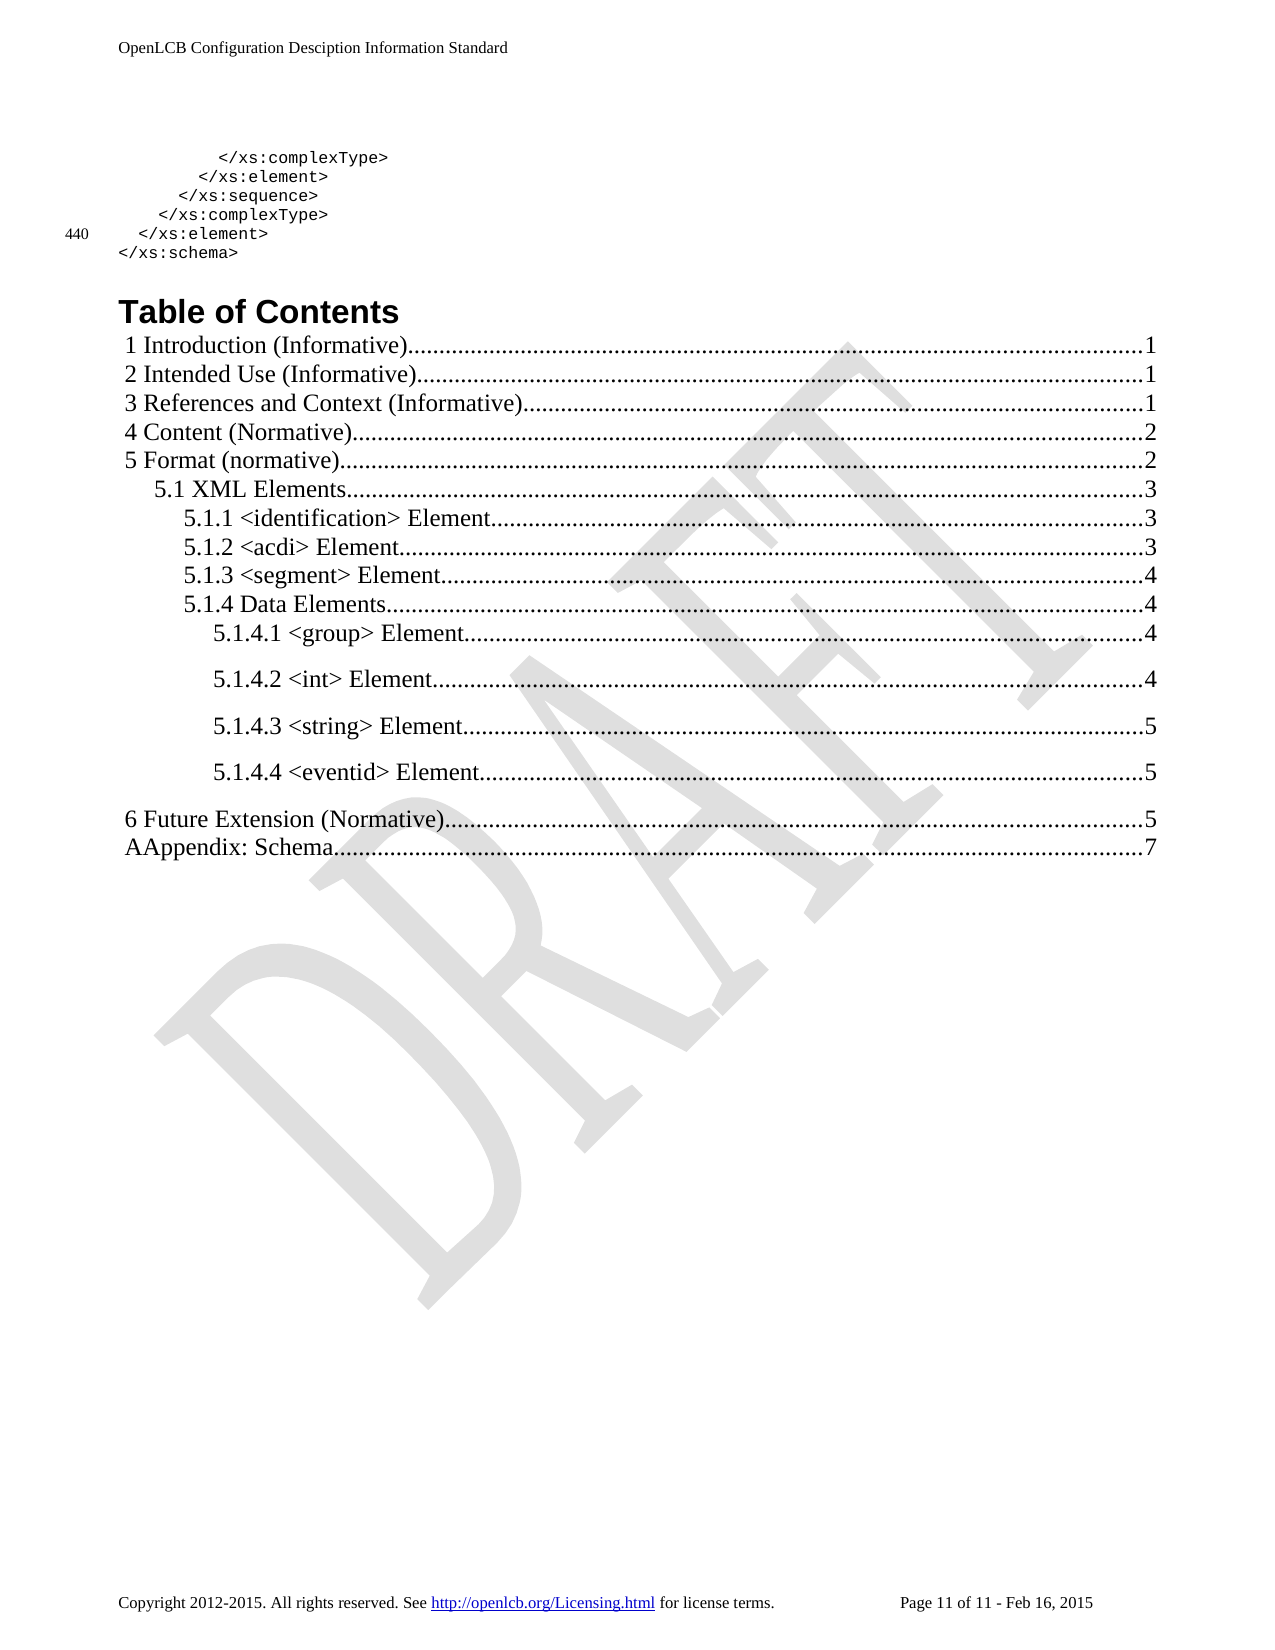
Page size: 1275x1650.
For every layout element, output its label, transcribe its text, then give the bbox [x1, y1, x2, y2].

text AAppendix: Schema 7 [486, 832, 636, 861]
text 5.1.4.4 <eventid> Element 5 [681, 757, 846, 786]
text </xs:sequence> [118, 188, 1157, 207]
text 5.1.4.3 <string> Element 5 [207, 711, 552, 739]
text 5.1.3 <segment> Element 4 [964, 560, 1157, 589]
text 5.1.4.4 <eventid> Element 5 [585, 757, 668, 786]
text 5.1.4.2 <int> Element 4 [544, 664, 753, 693]
text 5.1.4.2 <int> Element 4 [1047, 664, 1157, 693]
text AAppendix: Schema 7 [637, 832, 677, 856]
text 3 References and Context (Informative) 1 [815, 388, 1157, 417]
text 5.1.4.1 <group> Element 4 [207, 618, 707, 647]
text 2 Intended Use (Informative) 1 [118, 359, 829, 388]
text 5 Format (normative) 2 [758, 445, 835, 474]
text 6 Future Extension (Normative) 5 [118, 804, 388, 832]
text 5.1.4.1 <group> Element 4 [1022, 618, 1157, 647]
text 6 Future Extension (Normative) 5 [908, 804, 1157, 832]
text 5.1.4.4 <eventid> Element 5 [207, 757, 585, 786]
text 3 References and Context (Informative) 1 [118, 388, 800, 417]
text </xs:complexType> [118, 207, 1157, 225]
text 5.1.4.4 <eventid> Element 5 [860, 757, 1157, 786]
text 5.1.3 <segment> Element 4 [665, 560, 950, 589]
text 5.1.2 <acdi> Element 3 [177, 532, 656, 560]
text 5.1.1 <identification> Element 3 [696, 509, 750, 532]
text AAppendix: Schema 7 [366, 832, 471, 861]
text 5.1 XML Elements 3 [757, 474, 864, 503]
text 5.1.1 <identification> Element 3 [907, 503, 1157, 532]
text 5 Format (normative) 2 [849, 445, 1157, 474]
text 5.1.1 <identification> Element 3 [177, 503, 685, 532]
text 5.1.4.3 <string> Element 5 [553, 711, 599, 739]
text 4 Content (Normative) 2 [821, 417, 1157, 445]
text </xs:schema> [118, 244, 1157, 263]
text 5.1.4.1 <group> Element 4 [823, 618, 1008, 647]
text 6 Future Extension (Normative) 5 [617, 804, 701, 832]
text </xs:element> [118, 169, 1157, 188]
text AAppendix: Schema 7 [688, 832, 776, 861]
text 5.1.1 <identification> Element 3 [740, 503, 893, 532]
text 5.1.2 <acdi> Element 3 [936, 532, 1157, 560]
text 5.1 XML Elements 3 [878, 474, 1157, 503]
text 5.1.4.2 <int> Element 4 [800, 664, 1033, 693]
text 6 Future Extension (Normative) 5 [751, 804, 882, 832]
text 5.1.4 Data Elements 4 [692, 589, 979, 618]
text </xs:element> [118, 225, 1157, 244]
text 5.1.4 Data Elements 4 [177, 589, 678, 618]
text 5.1.4.3 <string> Element 5 [614, 711, 799, 739]
subtitle Table of Contents [118, 292, 1157, 330]
text 5 Format (normative) 2 [118, 445, 743, 474]
text 5.1.4 Data Elements 4 [993, 589, 1157, 618]
text 5.1.4.2 <int> Element 4 [207, 664, 521, 693]
text AAppendix: Schema 7 [792, 832, 1157, 861]
text 2 Intended Use (Informative) 1 [867, 359, 1157, 388]
text 4 Content (Normative) 2 [118, 417, 771, 445]
text 5.1.4.3 <string> Element 5 [814, 711, 1157, 739]
text 5.1 XML Elements 3 [148, 474, 761, 503]
text </xs:complexType> [118, 150, 1157, 169]
text 6 Future Extension (Normative) 5 [447, 804, 616, 832]
text 5.1.2 <acdi> Element 3 [667, 532, 921, 560]
text 5.1.4.1 <group> Element 4 [721, 618, 818, 647]
text 1 Introduction (Informative) 1 [118, 330, 1157, 359]
text 5.1.3 <segment> Element 4 [177, 560, 628, 589]
text AAppendix: Schema 7 [118, 832, 355, 861]
